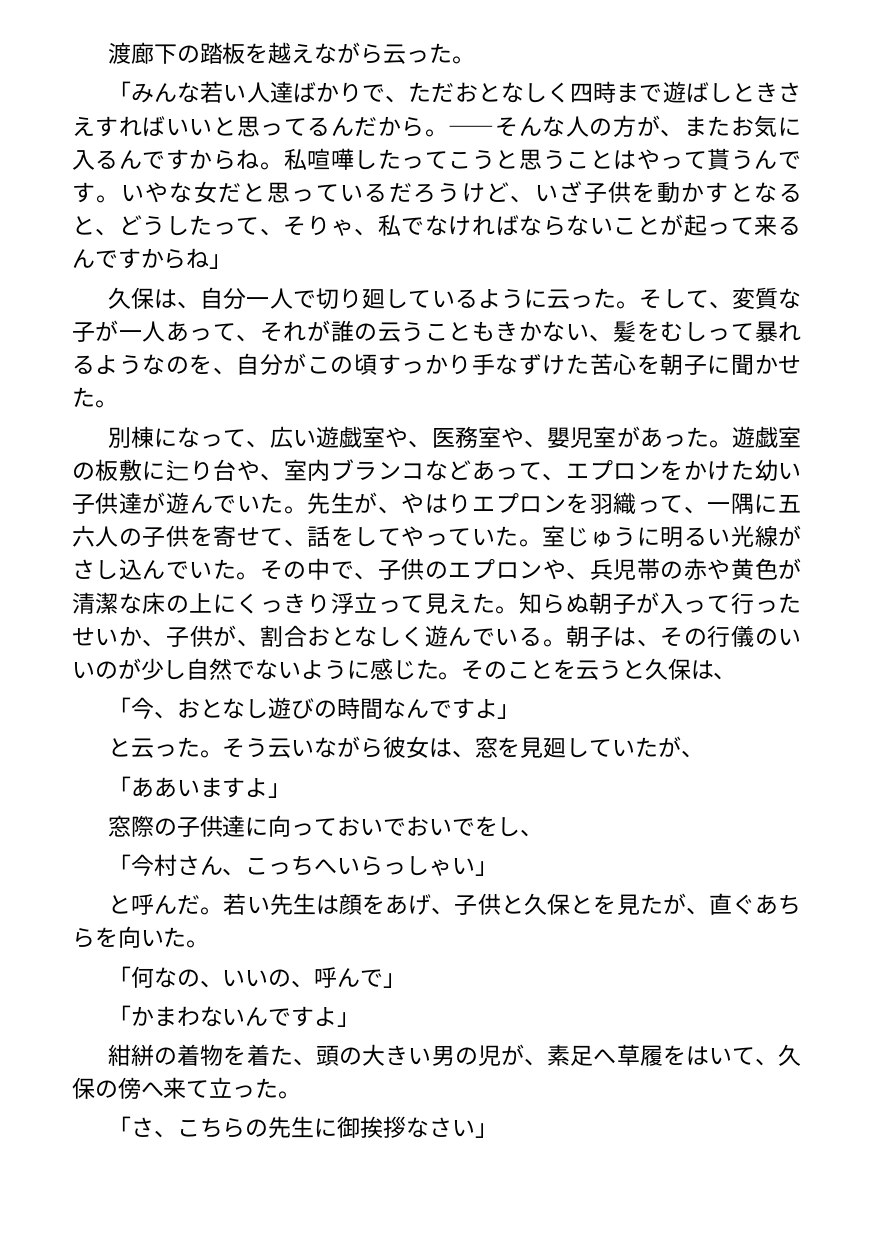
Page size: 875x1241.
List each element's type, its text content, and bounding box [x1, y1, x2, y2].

text 「今、おとなし遊びの時間なんですよ」 [72, 691, 802, 724]
text 窓際の子供達に向っておいでおいでをし、 [72, 809, 802, 842]
text 別棟になって、広い遊戯室や、医務室や、嬰児室があった。遊戯室の板敷に辷り台や、室内ブランコなどあって、エプロンをかけた幼い子供達が遊んでいた。先生が、やはりエプロンを羽織って、一隅に五六人の子供を寄せて、話をしてやっていた。室じゅうに明るい光線がさし込んでいた。その中で、子供のエプロンや、兵児帯の赤や黄色が清潔な床の上にくっきり浮立って見えた。知らぬ朝子が入って行ったせいか、子供が、割合おとなしく遊んでいる。朝子は、その行儀のいいのが少し自然でないように感じた。そのことを云うと久保は、 [72, 419, 802, 685]
text と云った。そう云いながら彼女は、窓を見廻していたが、 [72, 730, 802, 763]
text 「何なの、いいの、呼んで」 [72, 959, 802, 993]
text 「かまわないんですよ」 [72, 998, 802, 1032]
text と呼んだ。若い先生は顔をあげ、子供と久保とを見たが、直ぐあちらを向いた。 [72, 887, 802, 953]
text 「今村さん、こっちへいらっしゃい」 [72, 848, 802, 881]
text 「さ、こちらの先生に御挨拶なさい」 [72, 1110, 802, 1143]
text 渡廊下の踏板を越えながら云った。 [72, 36, 802, 69]
text 「ああいますよ」 [72, 769, 802, 803]
text 紺絣の着物を着た、頭の大きい男の児が、素足へ草履をはいて、久保の傍へ来て立った。 [72, 1038, 802, 1104]
text 「みんな若い人達ばかりで、ただおとなしく四時まで遊ばしときさえすればいいと思ってるんだから。――そんな人の方が、またお気に入るんですからね。私喧嘩したってこうと思うことはやって貰うんです。いやな女だと思っているだろうけど、いざ子供を動かすとなると、どうしたって、そりゃ、私でなければならないことが起って来るんですからね」 [72, 75, 802, 274]
text 久保は、自分一人で切り廻しているように云った。そして、変質な子が一人あって、それが誰の云うこともきかない、髪をむしって暴れるようなのを、自分がこの頃すっかり手なずけた苦心を朝子に聞かせた。 [72, 281, 802, 413]
